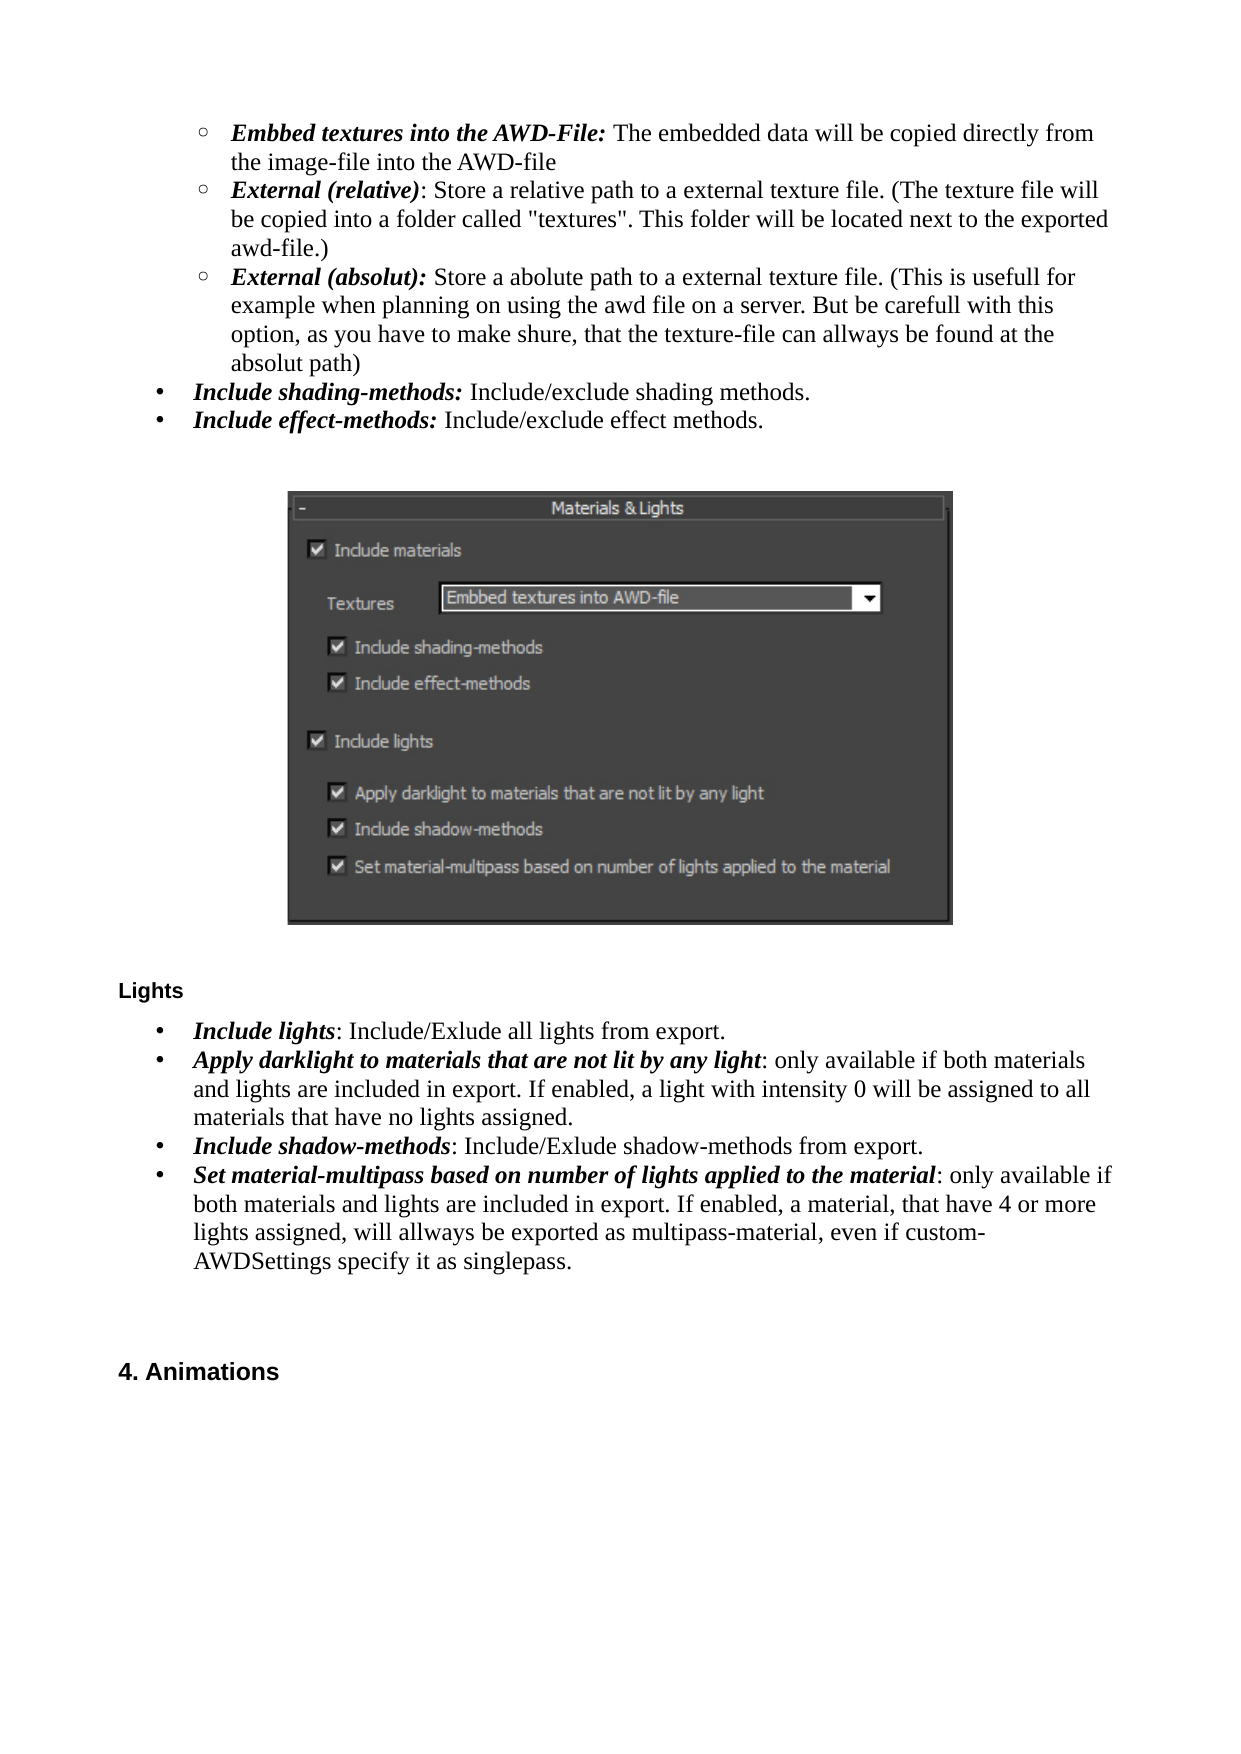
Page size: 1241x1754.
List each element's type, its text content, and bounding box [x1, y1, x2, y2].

list Set material-multipass based on number of lights applied to the material: only available if both materials and lights are included in export. If enabled, a material, that have 4 or more lights assigned, will allways be exported as multipass-material, even if custom-AWDSettings specify it as singlepass. [156, 1160, 1122, 1275]
list Include shadow-methods: Include/Exlude shadow-methods from export. [156, 1131, 1122, 1160]
subtitle Lights [118, 978, 1122, 1004]
subtitle 4. Animations [118, 1357, 1122, 1386]
list Include shading-methods: Include/exclude shading methods. [156, 377, 1122, 406]
picture [287, 491, 953, 925]
list Include effect-methods: Include/exclude effect methods. [156, 406, 1122, 434]
list Embbed textures into the AWD-File: The embedded data will be copied directly from the image-file into the AWD-file [193, 118, 1122, 176]
list External (absolut): Store a abolute path to a external texture file. (This is usefull for example when planning on using the awd file on a server. But be carefull with this option, as you have to make shure, that the texture-file can allways be found at the absolut path) [193, 262, 1122, 377]
list Include lights: Include/Exlude all lights from export. [156, 1016, 1122, 1045]
list External (relative): Store a relative path to a external texture file. (The texture file will be copied into a folder called "textures". This folder will be located next to the exported awd-file.) [193, 176, 1122, 262]
list Apply darklight to materials that are not lit by any light: only available if both materials and lights are included in export. If enabled, a light with intensity 0 will be assigned to all materials that have no lights assigned. [156, 1045, 1122, 1131]
